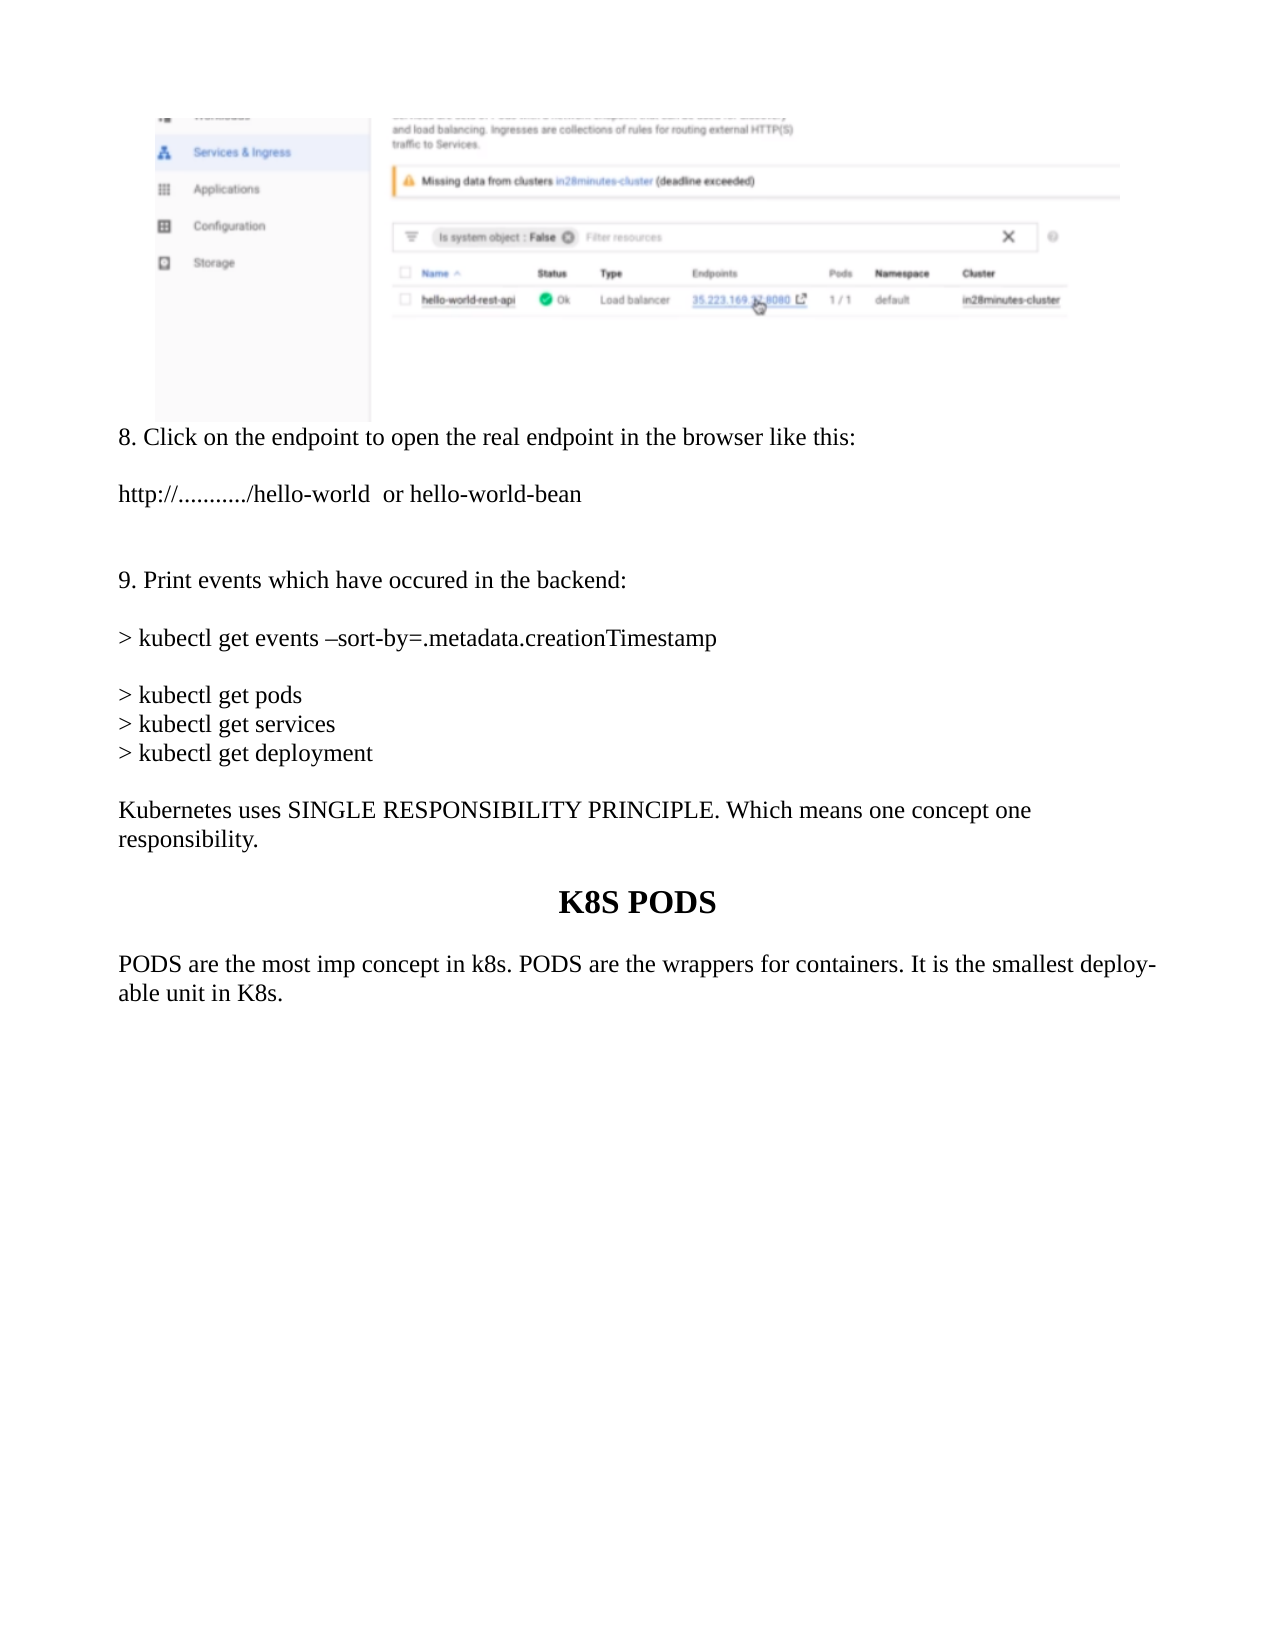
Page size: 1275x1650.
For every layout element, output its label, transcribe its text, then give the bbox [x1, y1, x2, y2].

text K8S PODS [118, 882, 1157, 920]
text > kubectl get pods [118, 681, 1157, 709]
text http://.........../hello-world or hello-world-bean [118, 479, 1157, 508]
text > kubectl get services [118, 709, 1157, 738]
text PODS are the most imp concept in k8s. PODS are the wrappers for containers. It is the smallest deploy-able unit in K8s. [118, 949, 1157, 1006]
picture [155, 118, 1120, 422]
text 8. Click on the endpoint to open the real endpoint in the browser like this: [118, 118, 1157, 451]
text > kubectl get deployment [118, 738, 1157, 767]
text Kubernetes uses SINGLE RESPONSIBILITY PRINCIPLE. Which means one concept one responsibility. [118, 796, 1157, 853]
text 9. Print events which have occured in the backend: [118, 566, 1157, 594]
text > kubectl get events –sort-by=.metadata.creationTimestamp [118, 623, 1157, 652]
